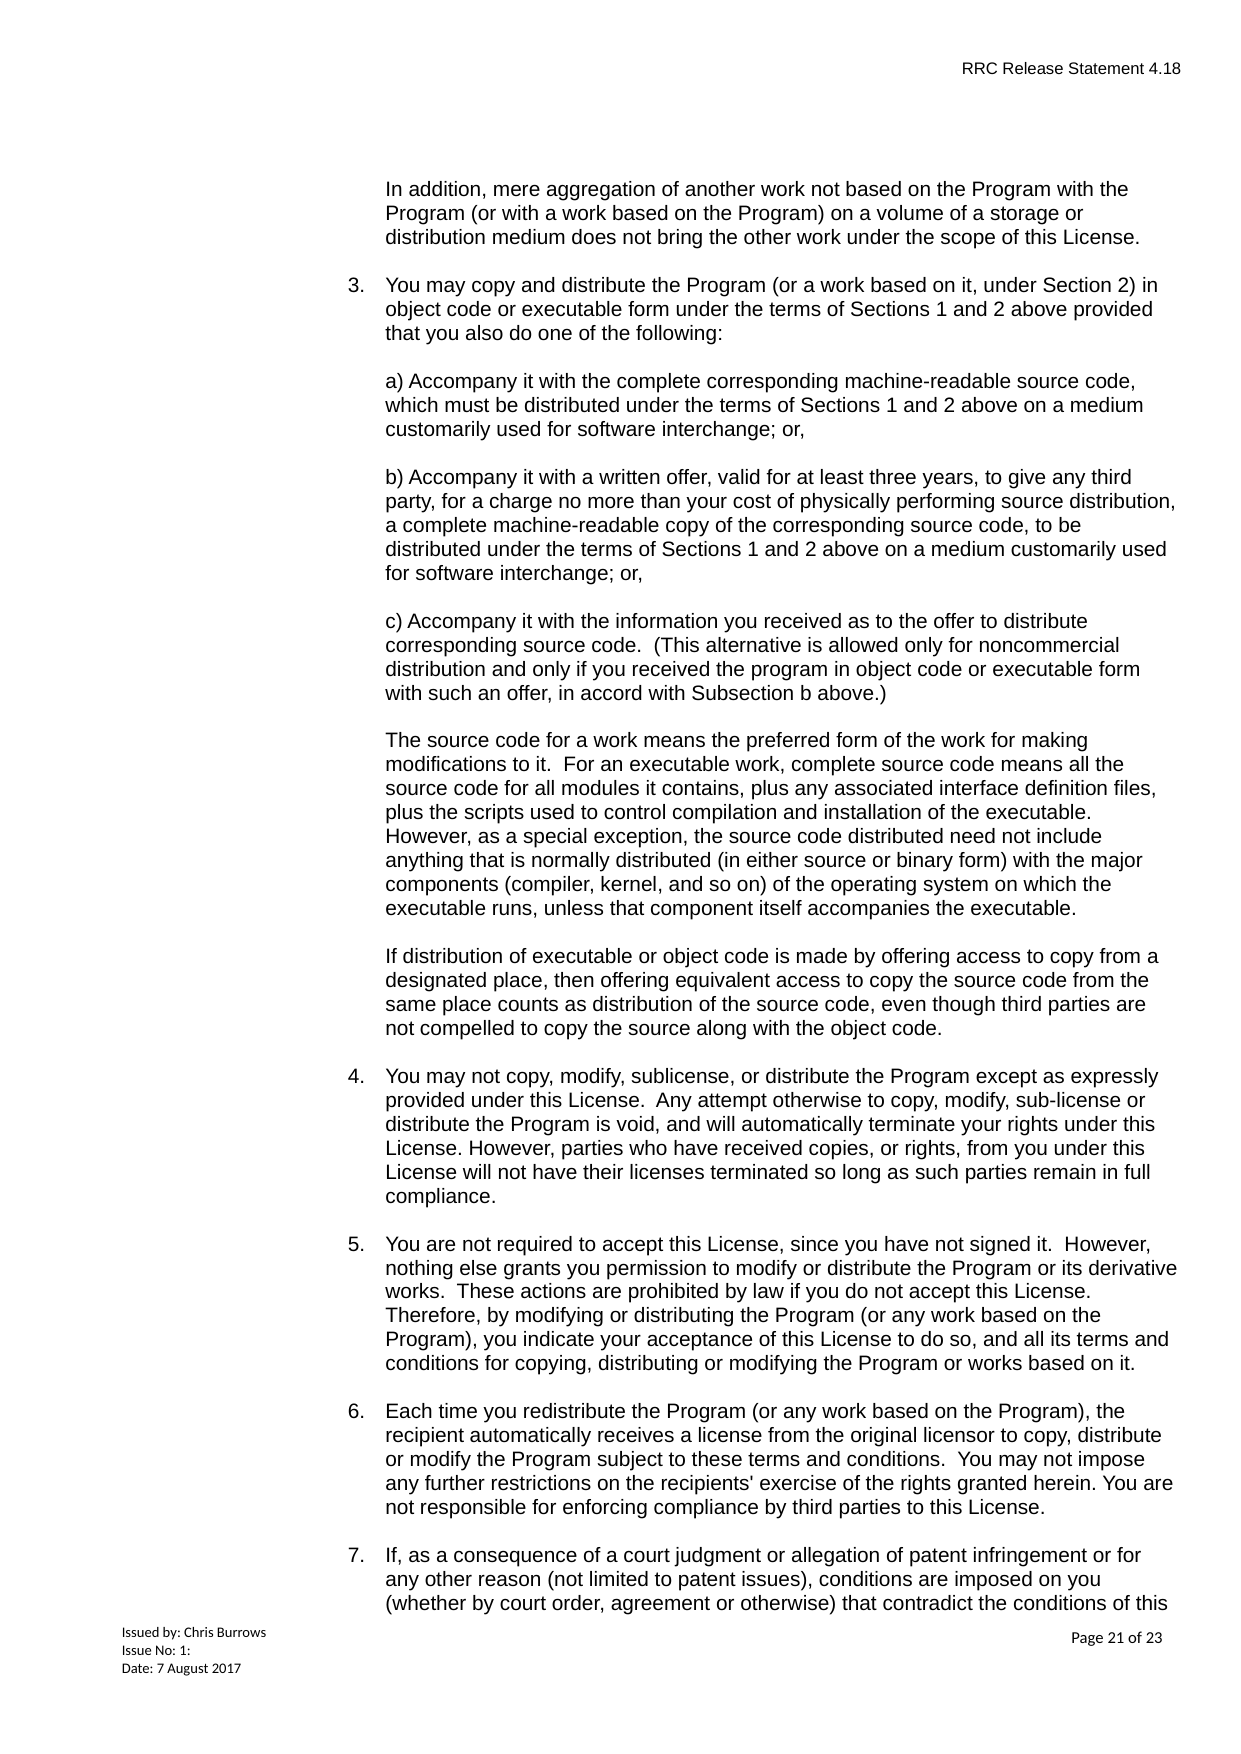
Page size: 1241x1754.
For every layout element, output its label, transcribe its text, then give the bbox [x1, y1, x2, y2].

list If, as a consequence of a court judgment or allegation of patent infringement or for any other reason (not limited to patent issues), conditions are imposed on you (whether by court order, agreement or otherwise) that contradict the conditions of this [348, 1543, 1181, 1615]
list You may copy and distribute the Program (or a work based on it, under Section 2) in object code or executable form under the terms of Sections 1 and 2 above provided that you also do one of the following: a) Accompany it with the complete corresponding machine-readable source code, which must be distributed under the terms of Sections 1 and 2 above on a medium customarily used for software interchange; or, b) Accompany it with a written offer, valid for at least three years, to give any third party, for a charge no more than your cost of physically performing source distribution, a complete machine-readable copy of the corresponding source code, to be distributed under the terms of Sections 1 and 2 above on a medium customarily used for software interchange; or, c) Accompany it with the information you received as to the offer to distribute corresponding source code. (This alternative is allowed only for noncommercial distribution and only if you received the program in object code or executable form with such an offer, in accord with Subsection b above.) The source code for a work means the preferred form of the work for making modifications to it. For an executable work, complete source code means all the source code for all modules it contains, plus any associated interface definition files, plus the scripts used to control compilation and installation of the executable. However, as a special exception, the source code distributed need not include anything that is normally distributed (in either source or binary form) with the major components (compiler, kernel, and so on) of the operating system on which the executable runs, unless that component itself accompanies the executable. If distribution of executable or object code is made by offering access to copy from a designated place, then offering equivalent access to copy the source code from the same place counts as distribution of the source code, even though third parties are not compelled to copy the source along with the object code. [348, 273, 1181, 1064]
list In addition, mere aggregation of another work not based on the Program with the Program (or with a work based on the Program) on a volume of a storage or distribution medium does not bring the other work under the scope of this License. [348, 177, 1181, 249]
list You are not required to accept this License, since you have not signed it. However, nothing else grants you permission to modify or distribute the Program or its derivative works. These actions are prohibited by law if you do not accept this License. Therefore, by modifying or distributing the Program (or any work based on the Program), you indicate your acceptance of this License to do so, and all its terms and conditions for copying, distributing or modifying the Program or works based on it. [348, 1231, 1181, 1375]
list Each time you redistribute the Program (or any work based on the Program), the recipient automatically receives a license from the original licensor to copy, distribute or modify the Program subject to these terms and conditions. You may not impose any further restrictions on the recipients' exercise of the rights granted herein. You are not responsible for enforcing compliance by third parties to this License. [348, 1399, 1181, 1519]
list You may not copy, modify, sublicense, or distribute the Program except as expressly provided under this License. Any attempt otherwise to copy, modify, sub-license or distribute the Program is void, and will automatically terminate your rights under this License. However, parties who have received copies, or rights, from you under this License will not have their licenses terminated so long as such parties remain in full compliance. [348, 1064, 1181, 1207]
